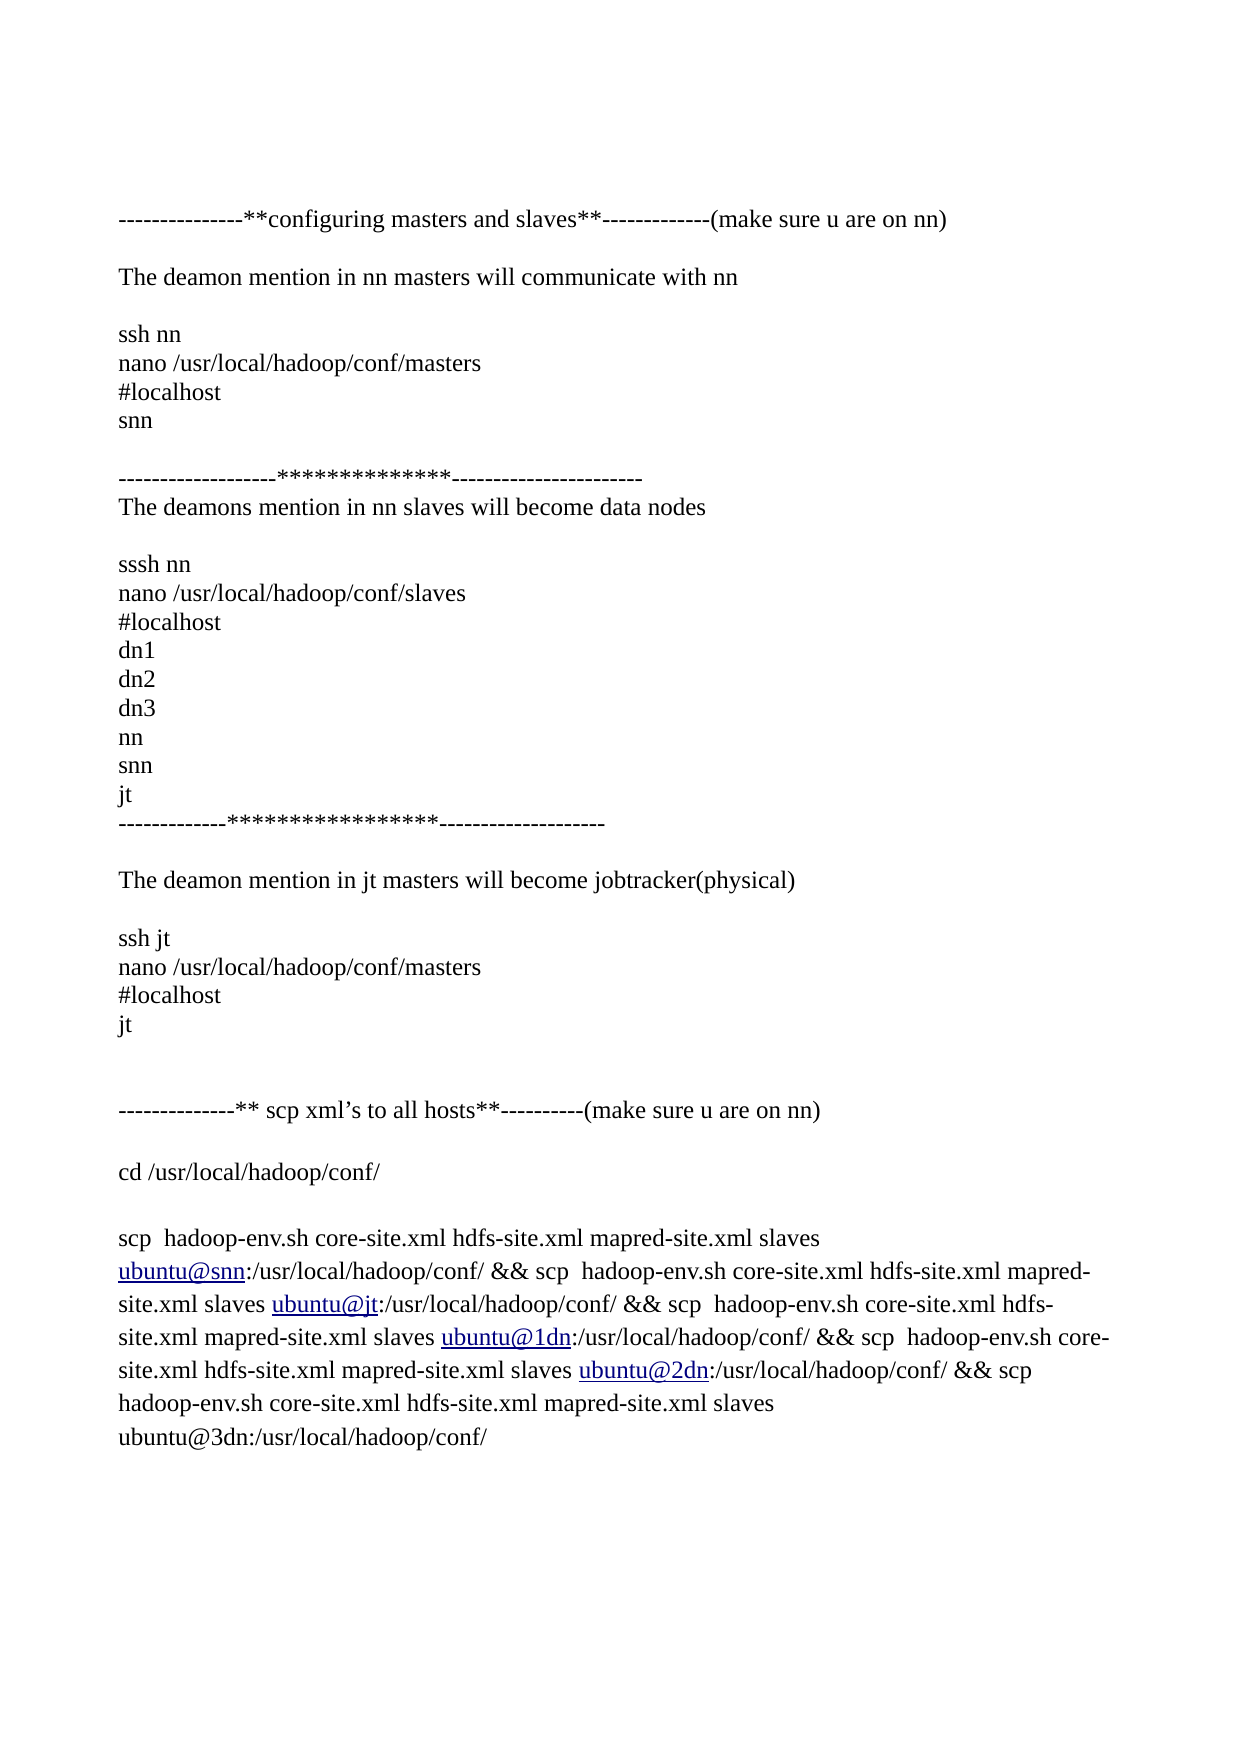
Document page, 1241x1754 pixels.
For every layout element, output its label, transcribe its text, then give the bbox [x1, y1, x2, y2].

text dn2 [118, 664, 1122, 693]
text -------------------**************----------------------- [118, 463, 1122, 492]
text ssh jt [118, 923, 1122, 952]
text sssh nn [118, 549, 1122, 578]
text nano /usr/local/hadoop/conf/slaves [118, 578, 1122, 607]
text ---------------**configuring masters and slaves**-------------(make sure u are on nn) [118, 204, 1122, 233]
text The deamon mention in jt masters will become jobtracker(physical) [118, 866, 1122, 894]
text The deamon mention in nn masters will communicate with nn [118, 262, 1122, 291]
text ssh nn [118, 319, 1122, 348]
text jt [118, 1009, 1122, 1038]
text The deamons mention in nn slaves will become data nodes [118, 492, 1122, 521]
text nano /usr/local/hadoop/conf/masters [118, 348, 1122, 377]
text dn1 [118, 636, 1122, 664]
text cd /usr/local/hadoop/conf/ [118, 1157, 1122, 1186]
text dn3 [118, 693, 1122, 722]
text snn [118, 751, 1122, 779]
text snn [118, 406, 1122, 434]
text nano /usr/local/hadoop/conf/masters [118, 952, 1122, 981]
text jt [118, 779, 1122, 808]
text #localhost [118, 607, 1122, 636]
text nn [118, 722, 1122, 751]
text scp hadoop-env.sh core-site.xml hdfs-site.xml mapred-site.xml slaves ubuntu@snn:/usr/local/hadoop/conf/ && scp hadoop-env.sh core-site.xml hdfs-site.xml mapred-site.xml slaves ubuntu@jt:/usr/local/hadoop/conf/ && scp hadoop-env.sh core-site.xml hdfs-site.xml mapred-site.xml slaves ubuntu@1dn:/usr/local/hadoop/conf/ && scp hadoop-env.sh core-site.xml hdfs-site.xml mapred-site.xml slaves ubuntu@2dn:/usr/local/hadoop/conf/ && scp hadoop-env.sh core-site.xml hdfs-site.xml mapred-site.xml slaves ubuntu@3dn:/usr/local/hadoop/conf/ [118, 1223, 1122, 1450]
text #localhost [118, 981, 1122, 1009]
text --------------** scp xml’s to all hosts**----------(make sure u are on nn) [118, 1096, 1122, 1124]
text -------------*****************-------------------- [118, 808, 1122, 837]
text #localhost [118, 377, 1122, 406]
